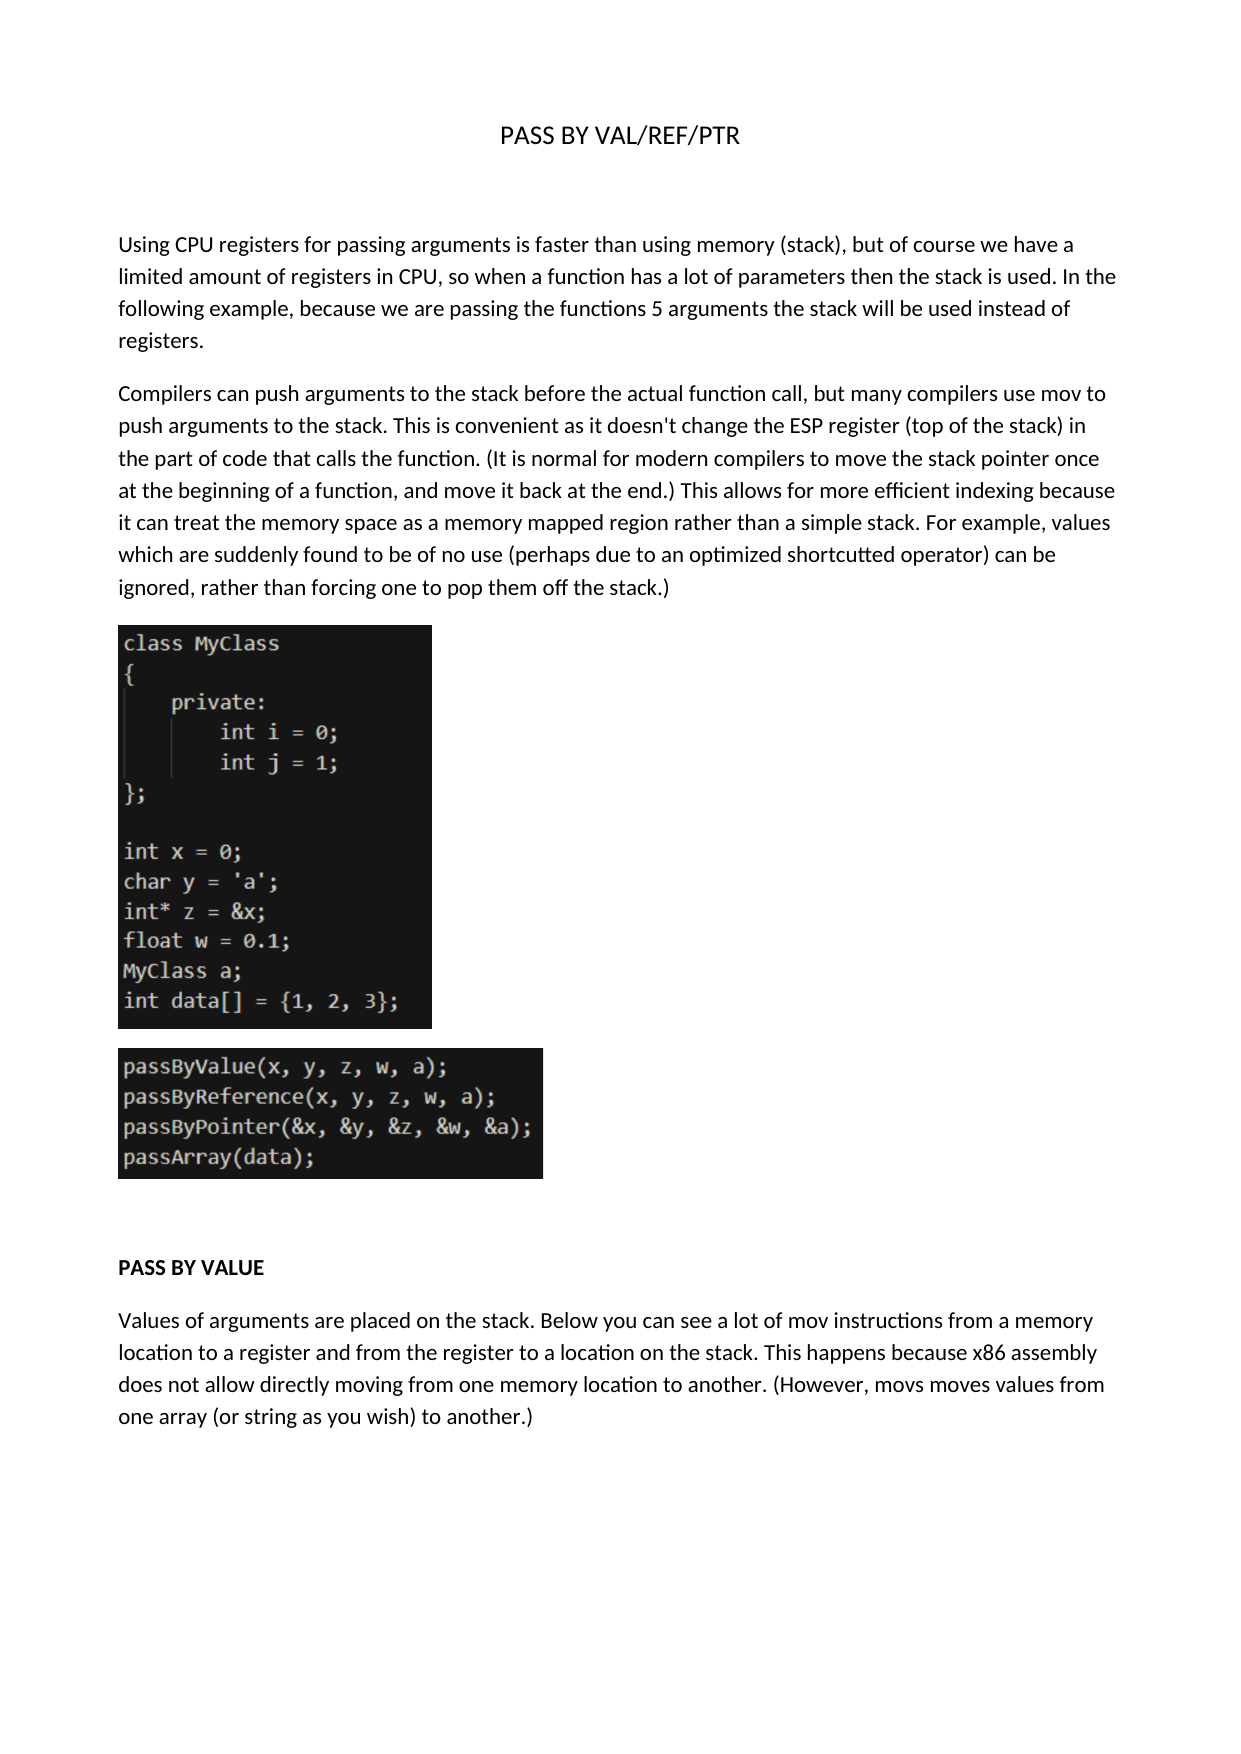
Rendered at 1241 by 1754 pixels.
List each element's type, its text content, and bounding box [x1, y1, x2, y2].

text PASS BY VAL/REF/PTR [118, 118, 1122, 151]
text Compilers can push arguments to the stack before the actual function call, but many compilers use mov to push arguments to the stack. This is convenient as it doesn't change the ESP register (top of the stack) in the part of code that calls the function. (It is normal for modern compilers to move the stack pointer once at the beginning of a function, and move it back at the end.) This allows for more efficient indexing because it can treat the memory space as a memory mapped region rather than a simple stack. For example, values which are suddenly found to be of no use (perhaps due to an optimized shortcutted operator) can be ignored, rather than forcing one to pop them off the stack.) [118, 379, 1122, 601]
text PASS BY VALUE [118, 1253, 1122, 1281]
text Using CPU registers for passing arguments is faster than using memory (stack), but of course we have a limited amount of registers in CPU, so when a function has a lot of parameters then the stack is used. In the following example, because we are passing the functions 5 arguments the stack will be used instead of registers. [118, 230, 1122, 354]
text Values of arguments are placed on the stack. Below you can see a lot of mov instructions from a memory location to a register and from the register to a location on the stack. This happens because x86 assembly does not allow directly moving from one memory location to another. (However, movs moves values from one array (or string as you wish) to another.) [118, 1306, 1122, 1430]
